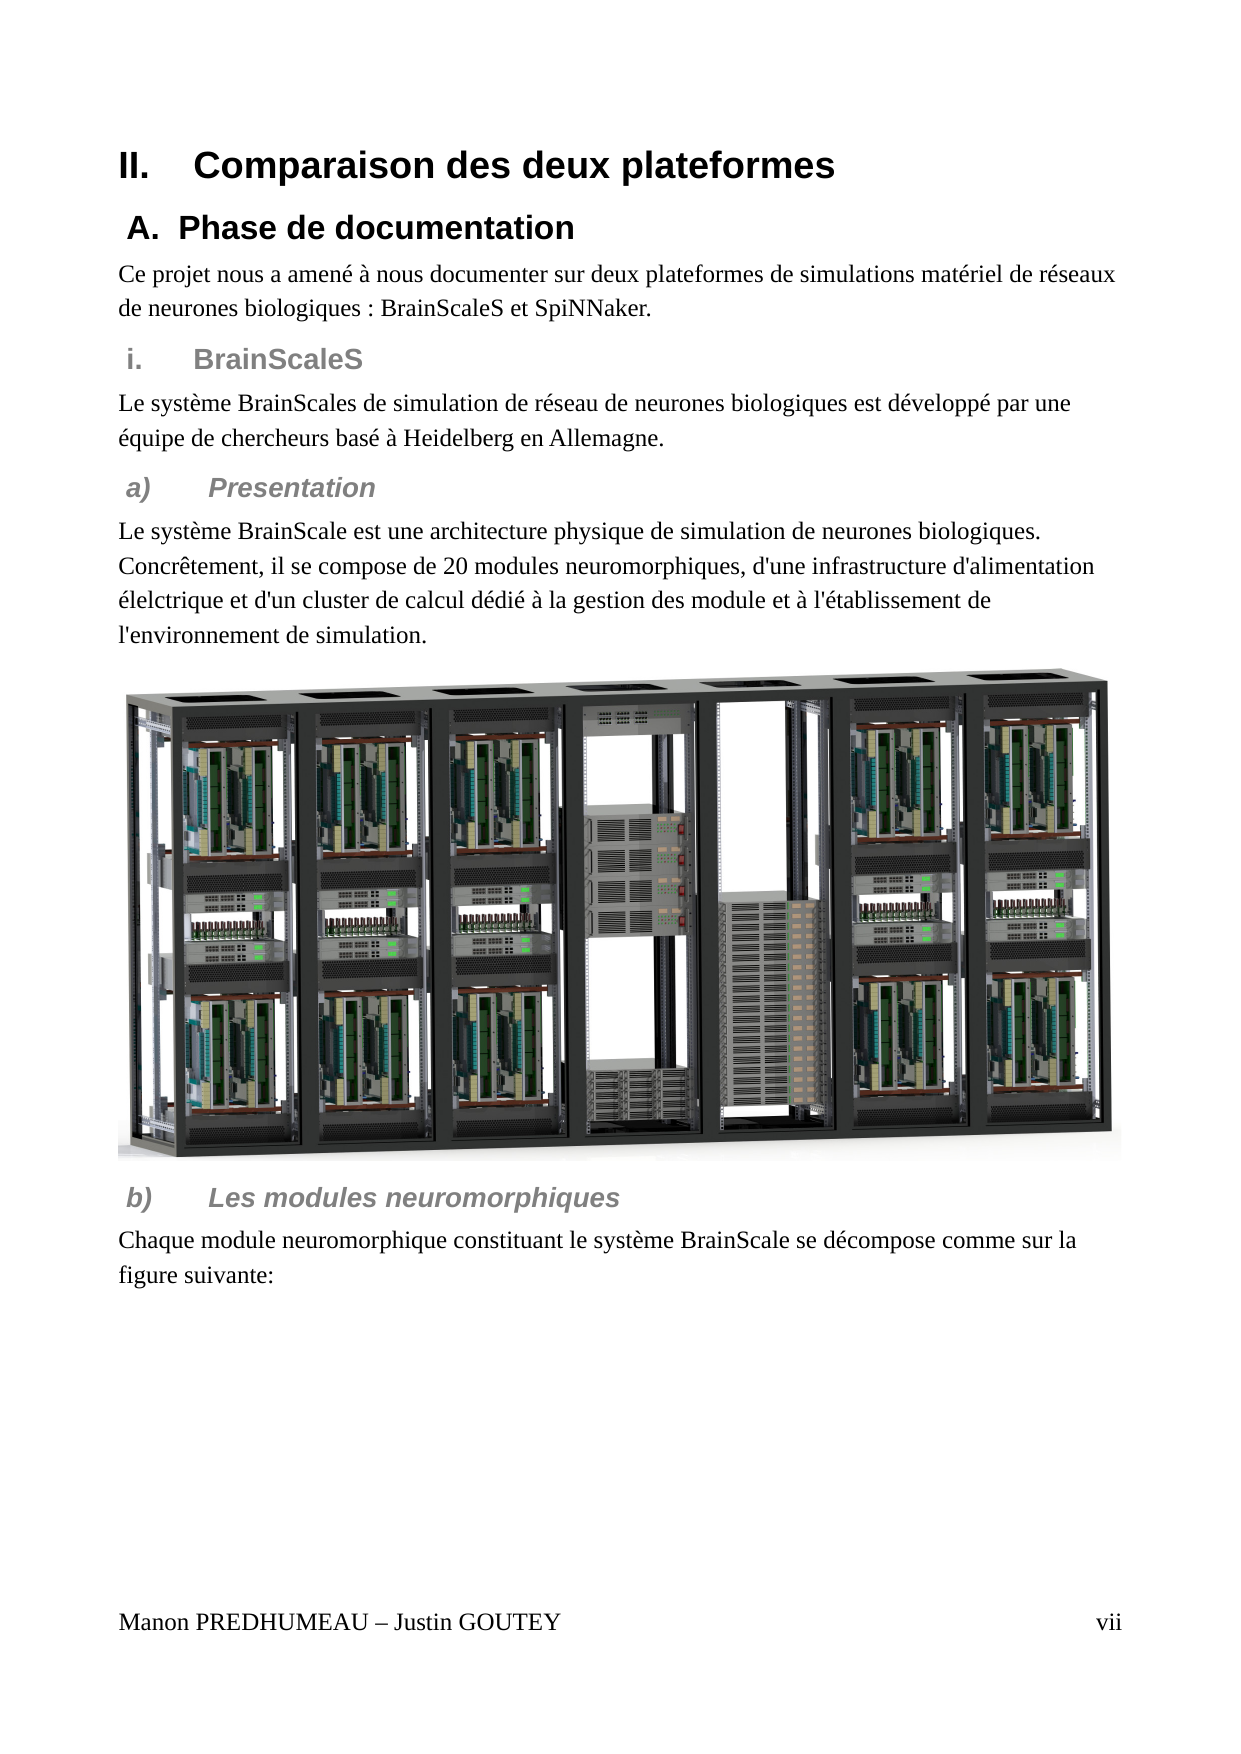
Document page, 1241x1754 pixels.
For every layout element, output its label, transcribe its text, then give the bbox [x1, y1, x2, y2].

subtitle Presentation [118, 472, 1122, 504]
subtitle Comparaison des deux plateformes [118, 143, 1122, 187]
picture [118, 668, 1122, 1161]
text Le système BrainScales de simulation de réseau de neurones biologiques est développé par une équipe de chercheurs basé à Heidelberg en Allemagne. [118, 388, 1122, 452]
text Chaque module neuromorphique constituant le système BrainScale se décompose comme sur la figure suivante: [118, 1226, 1122, 1289]
text Ce projet nous a amené à nous documenter sur deux plateformes de simulations matériel de réseaux de neurones biologiques : BrainScaleS et SpiNNaker. [118, 259, 1122, 322]
subtitle Phase de documentation [118, 208, 1122, 246]
subtitle BrainScaleS [118, 342, 1122, 376]
subtitle Les modules neuromorphiques [118, 1181, 1122, 1213]
text Le système BrainScale est une architecture physique de simulation de neurones biologiques. Concrêtement, il se compose de 20 modules neuromorphiques, d'une infrastructure d'alimentation élelctrique et d'un cluster de calcul dédié à la gestion des module et à l'établissement de l'environnement de simulation. [118, 516, 1122, 648]
